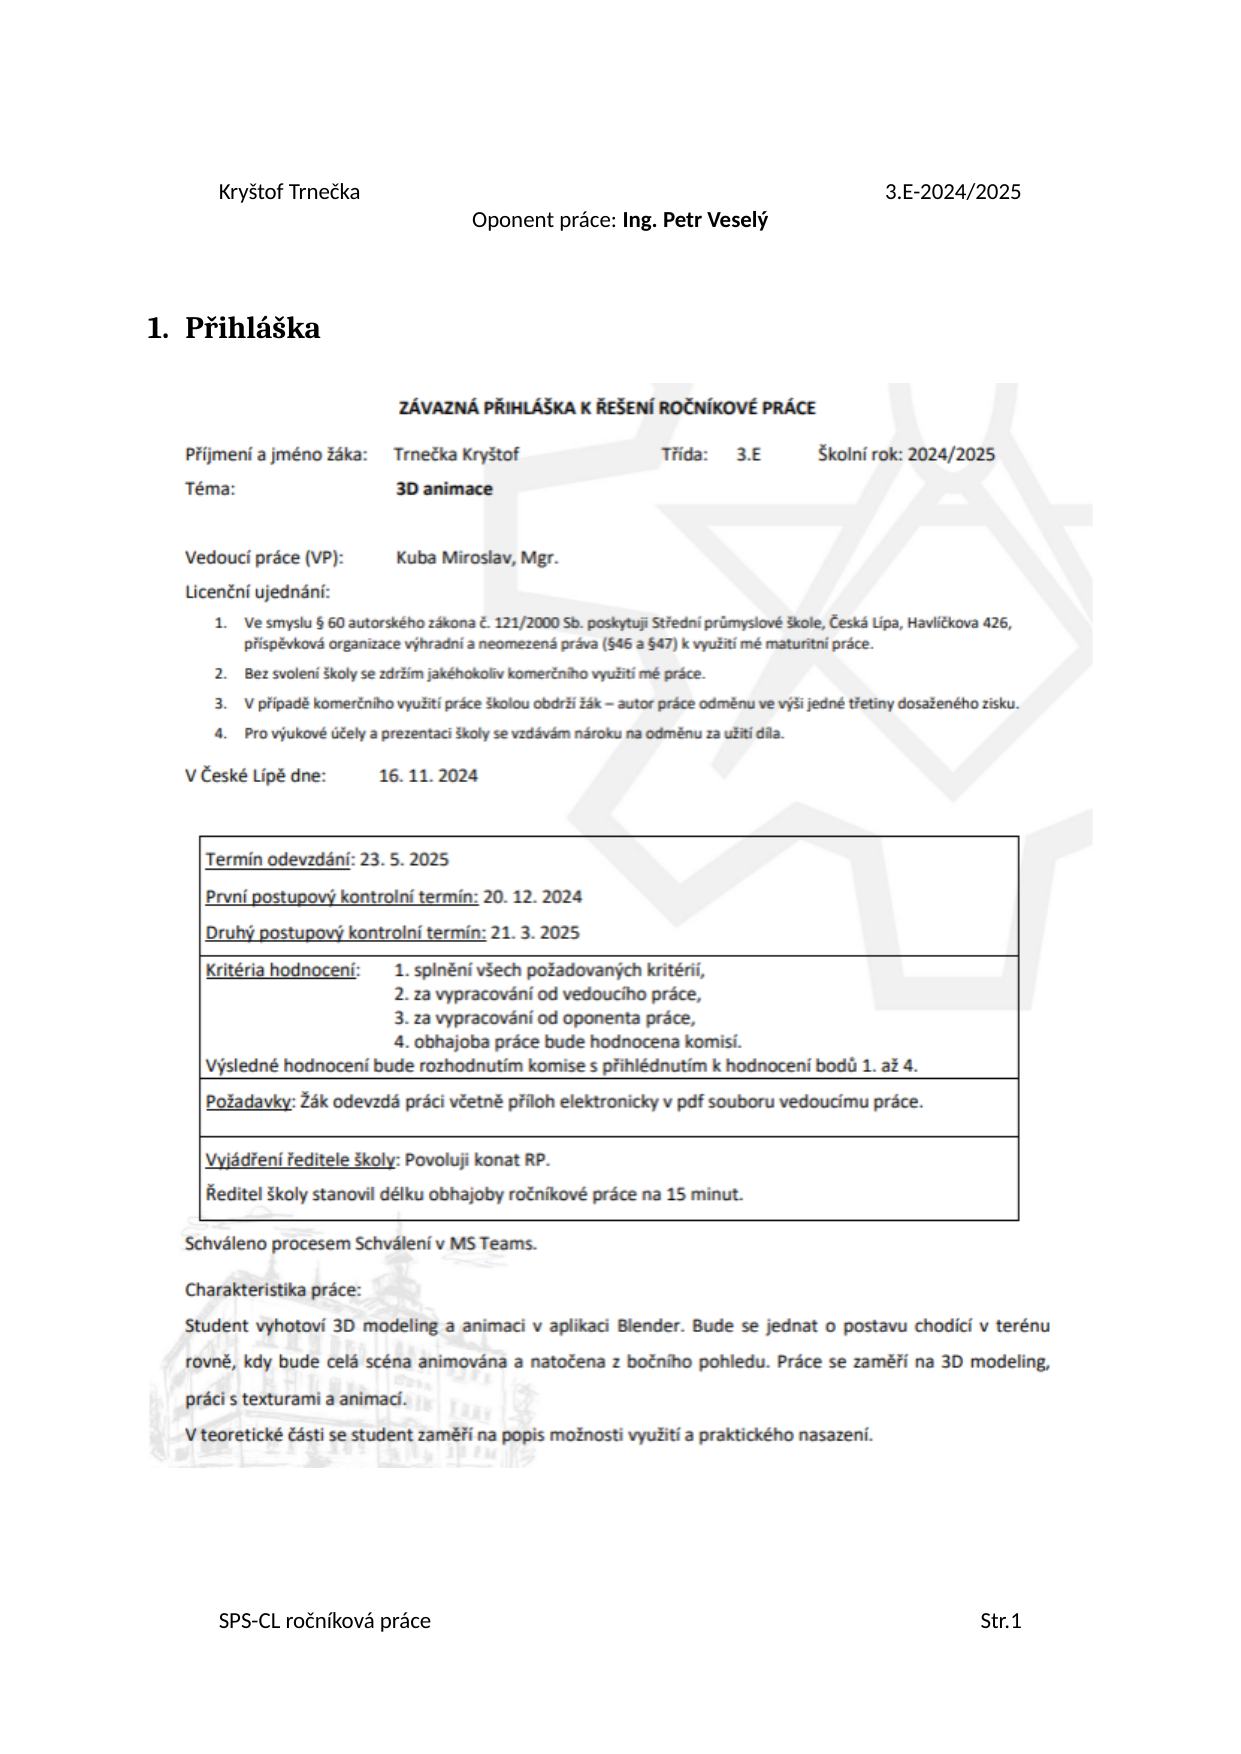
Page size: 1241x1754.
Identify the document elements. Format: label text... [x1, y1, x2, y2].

text Oponent práce: Ing. Petr Veselý [148, 205, 1093, 233]
subtitle Přihláška [148, 310, 1093, 346]
